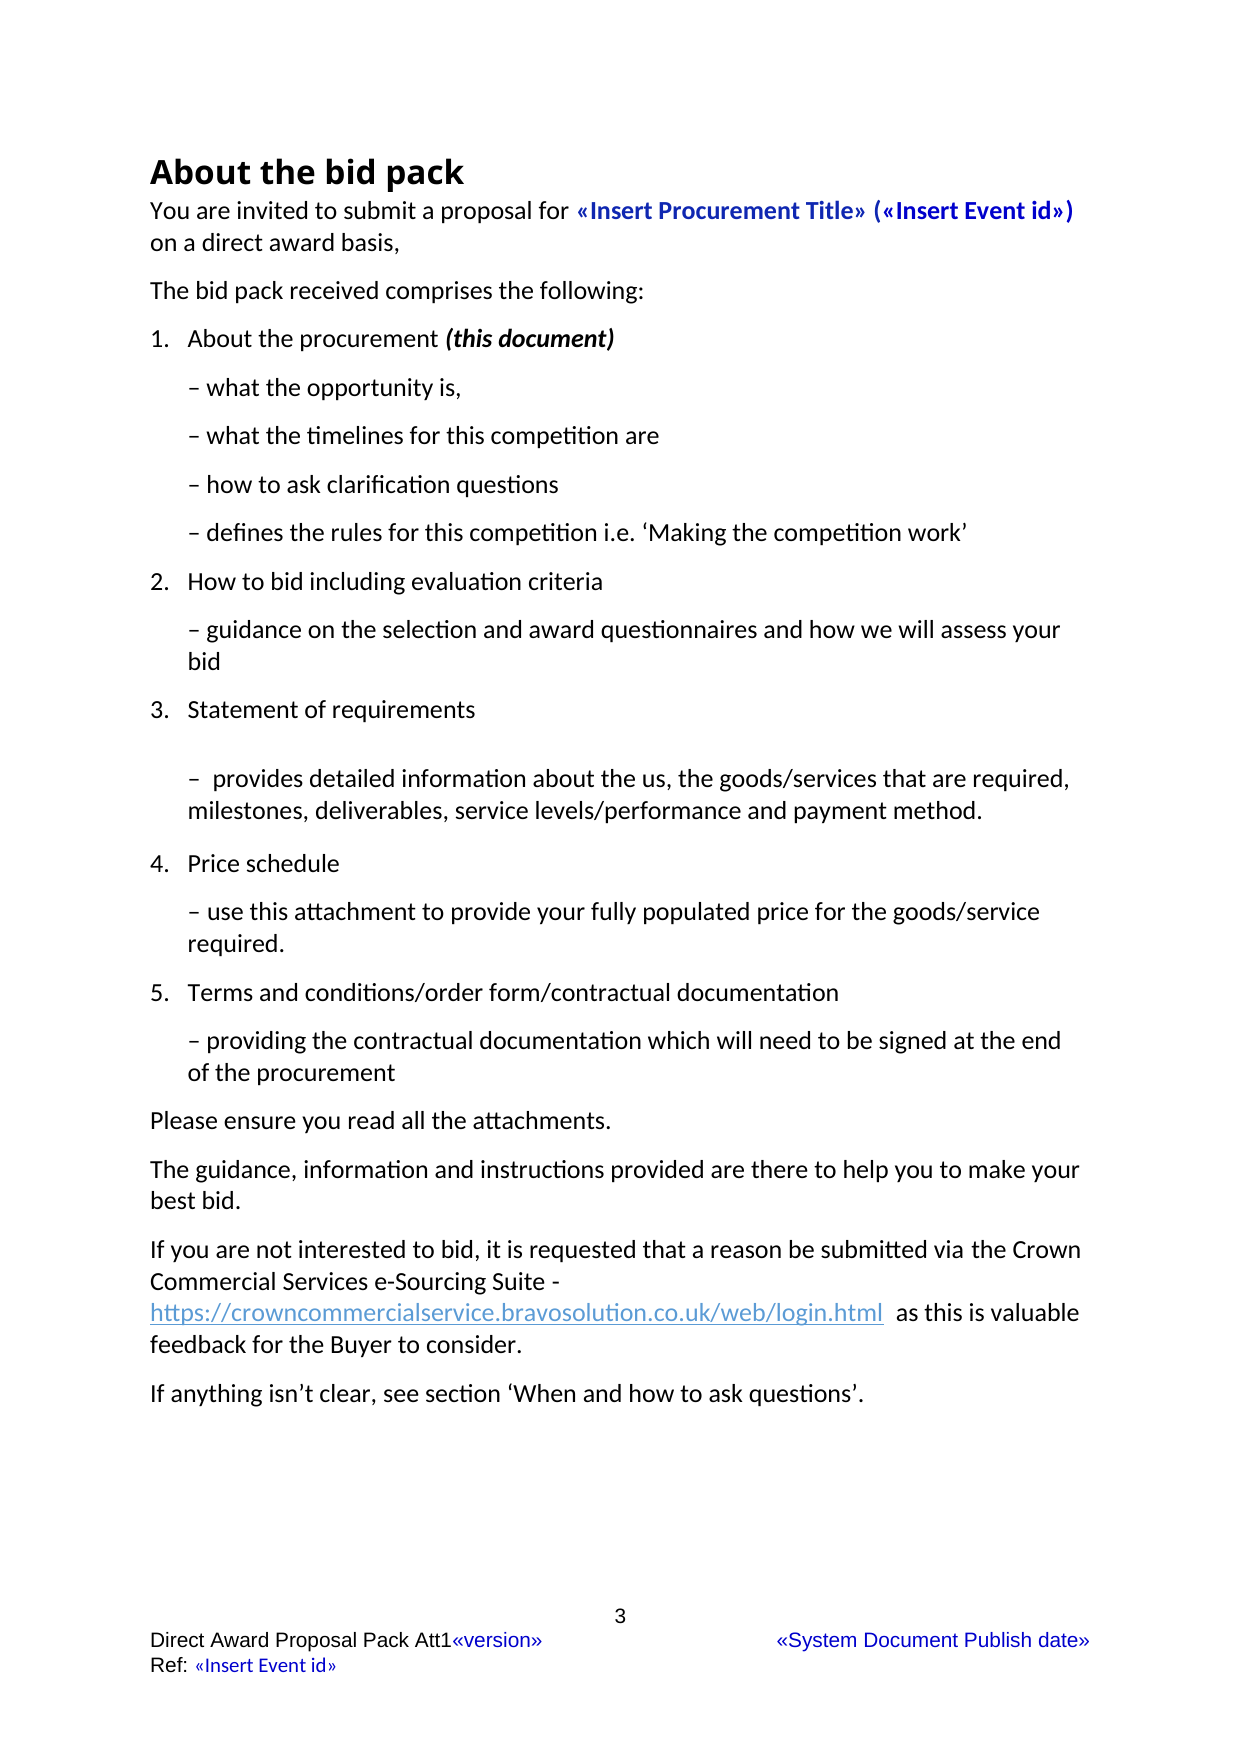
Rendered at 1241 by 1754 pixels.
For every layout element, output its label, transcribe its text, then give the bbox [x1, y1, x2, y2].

text – provides detailed information about the us, the goods/services that are required, milestones, deliverables, service levels/performance and payment method. [187, 763, 1090, 826]
text – what the timelines for this competition are [187, 419, 1090, 451]
list Price schedule [150, 847, 1090, 879]
list – providing the contractual documentation which will need to be signed at the end of the procurement [187, 1024, 1090, 1088]
list About the procurement (this document) [150, 322, 1090, 354]
text The bid pack received comprises the following: [150, 274, 1090, 306]
list – use this attachment to provide your fully populated price for the goods/service required. [187, 895, 1090, 959]
text – defines the rules for this competition i.e. ‘Making the competition work’ [187, 516, 1090, 548]
subtitle About the bid pack [150, 148, 1090, 194]
text – what the opportunity is, [187, 371, 1090, 403]
list Statement of requirements [150, 693, 1090, 725]
text If you are not interested to bid, it is requested that a reason be submitted via the Crown Commercial Services e-Sourcing Suite - https://crowncommercialservice.bravosolution.co.uk/web/login.html as this is valuable feedback for the Buyer to consider. [150, 1233, 1090, 1360]
list Terms and conditions/order form/contractual documentation [150, 976, 1090, 1007]
list How to bid including evaluation criteria [150, 565, 1090, 596]
text You are invited to submit a proposal for «Insert Procurement Title» («Insert Event id») on a direct award basis, [150, 194, 1090, 257]
text If anything isn’t clear, see section ‘When and how to ask questions’. [150, 1377, 1090, 1408]
text Please ensure you read all the attachments. [150, 1104, 1090, 1136]
text The guidance, information and instructions provided are there to help you to make your best bid. [150, 1153, 1090, 1216]
text – how to ask clarification questions [187, 468, 1090, 499]
text – guidance on the selection and award questionnaires and how we will assess your bid [187, 613, 1090, 677]
